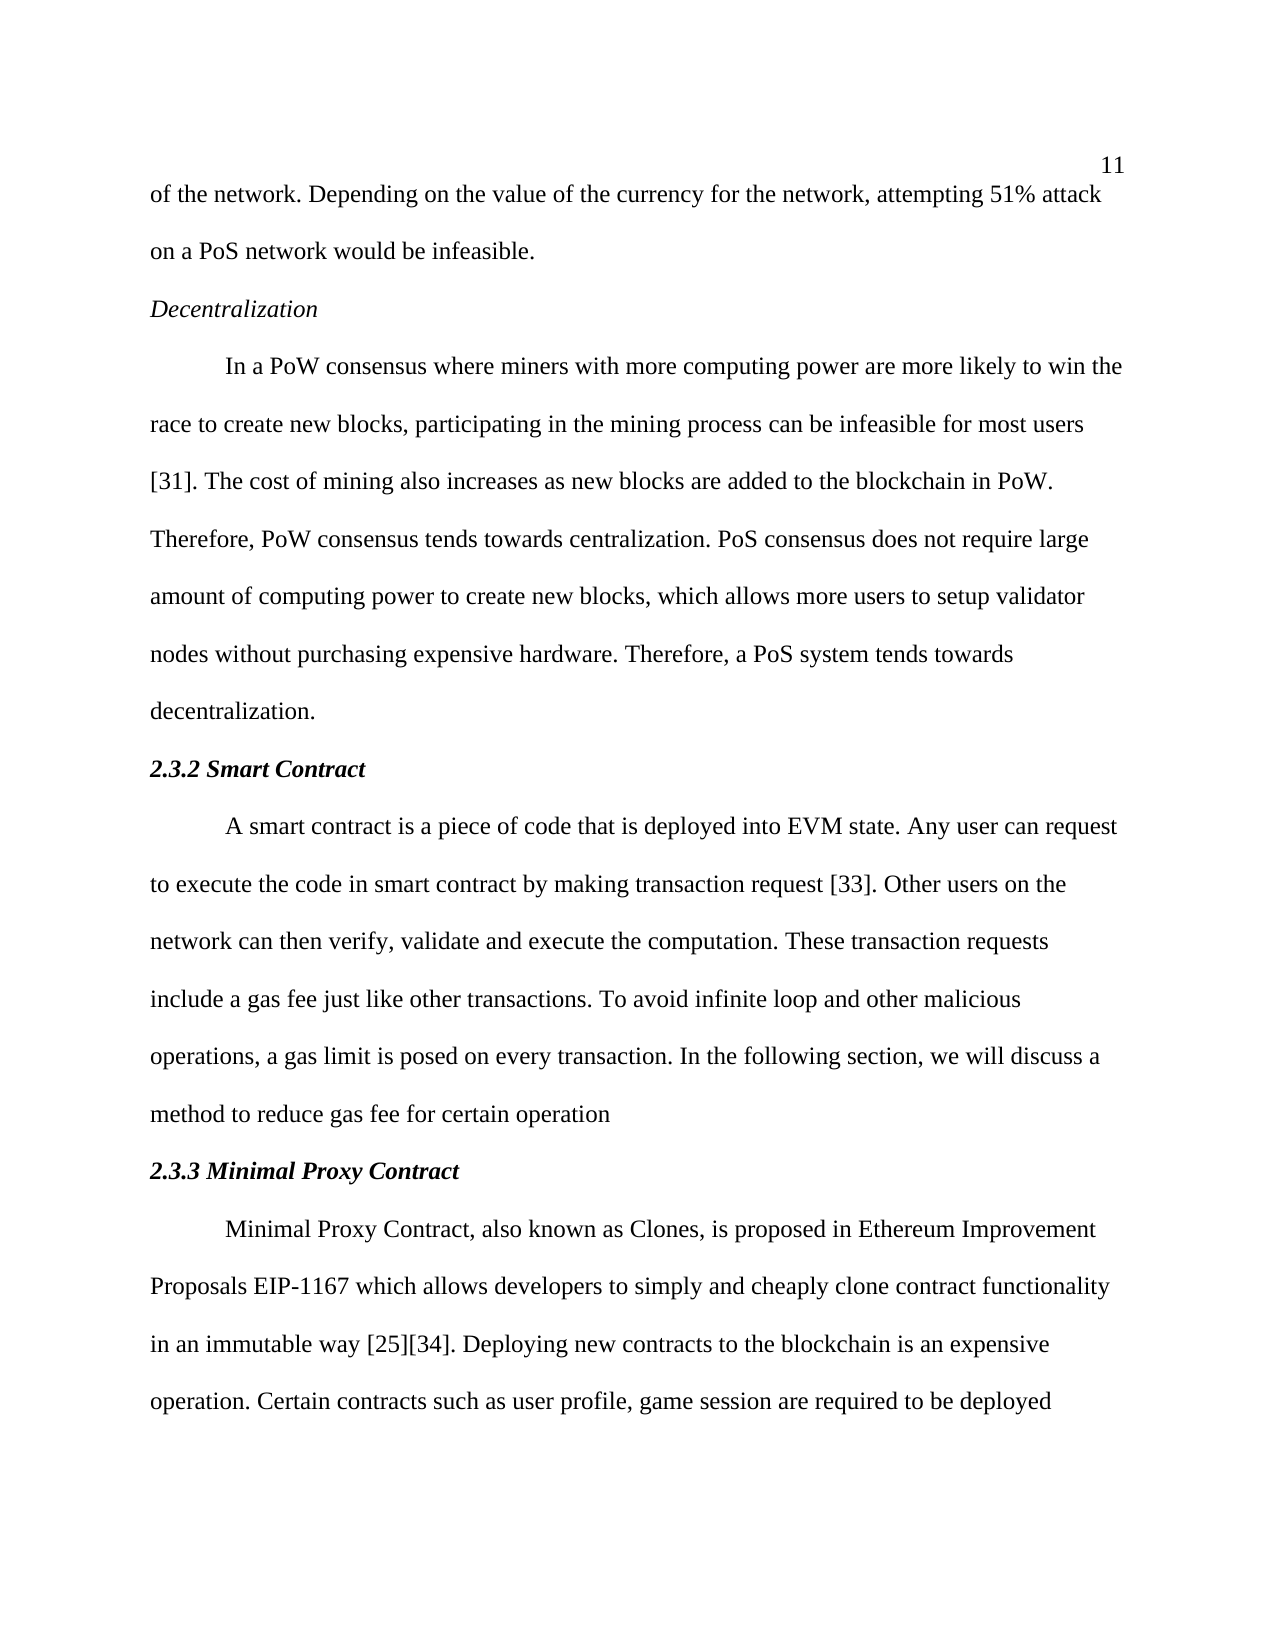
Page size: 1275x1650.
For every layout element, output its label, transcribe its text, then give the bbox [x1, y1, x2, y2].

subtitle 2.3.2 Smart Contract [150, 754, 1125, 782]
text Minimal Proxy Contract, also known as Clones, is proposed in Ethereum Improvement Proposals EIP-1167 which allows developers to simply and cheaply clone contract functionality in an immutable way [25][34]. Deploying new contracts to the blockchain is an expensive operation. Certain contracts such as user profile, game session are required to be deployed [150, 1214, 1125, 1415]
subtitle 2.3.3 Minimal Proxy Contract [150, 1156, 1125, 1185]
text In a PoW consensus where miners with more computing power are more likely to win the race to create new blocks, participating in the mining process can be infeasible for most users [31]. The cost of mining also increases as new blocks are added to the blockchain in PoW. Therefore, PoW consensus tends towards centralization. PoS consensus does not require large amount of computing power to create new blocks, which allows more users to setup validator nodes without purchasing expensive hardware. Therefore, a PoS system tends towards decentralization. [150, 351, 1125, 725]
text A smart contract is a piece of code that is deployed into EVM state. Any user can request to execute the code in smart contract by making transaction request [33]. Other users on the network can then verify, validate and execute the computation. These transaction requests include a gas fee just like other transactions. To avoid infinite loop and other malicious operations, a gas limit is posed on every transaction. In the following section, we will discuss a method to reduce gas fee for certain operation [150, 811, 1125, 1127]
subtitle Decentralization [150, 294, 1125, 322]
text of the network. Depending on the value of the currency for the network, attempting 51% attack on a PoS network would be infeasible. [150, 179, 1125, 265]
